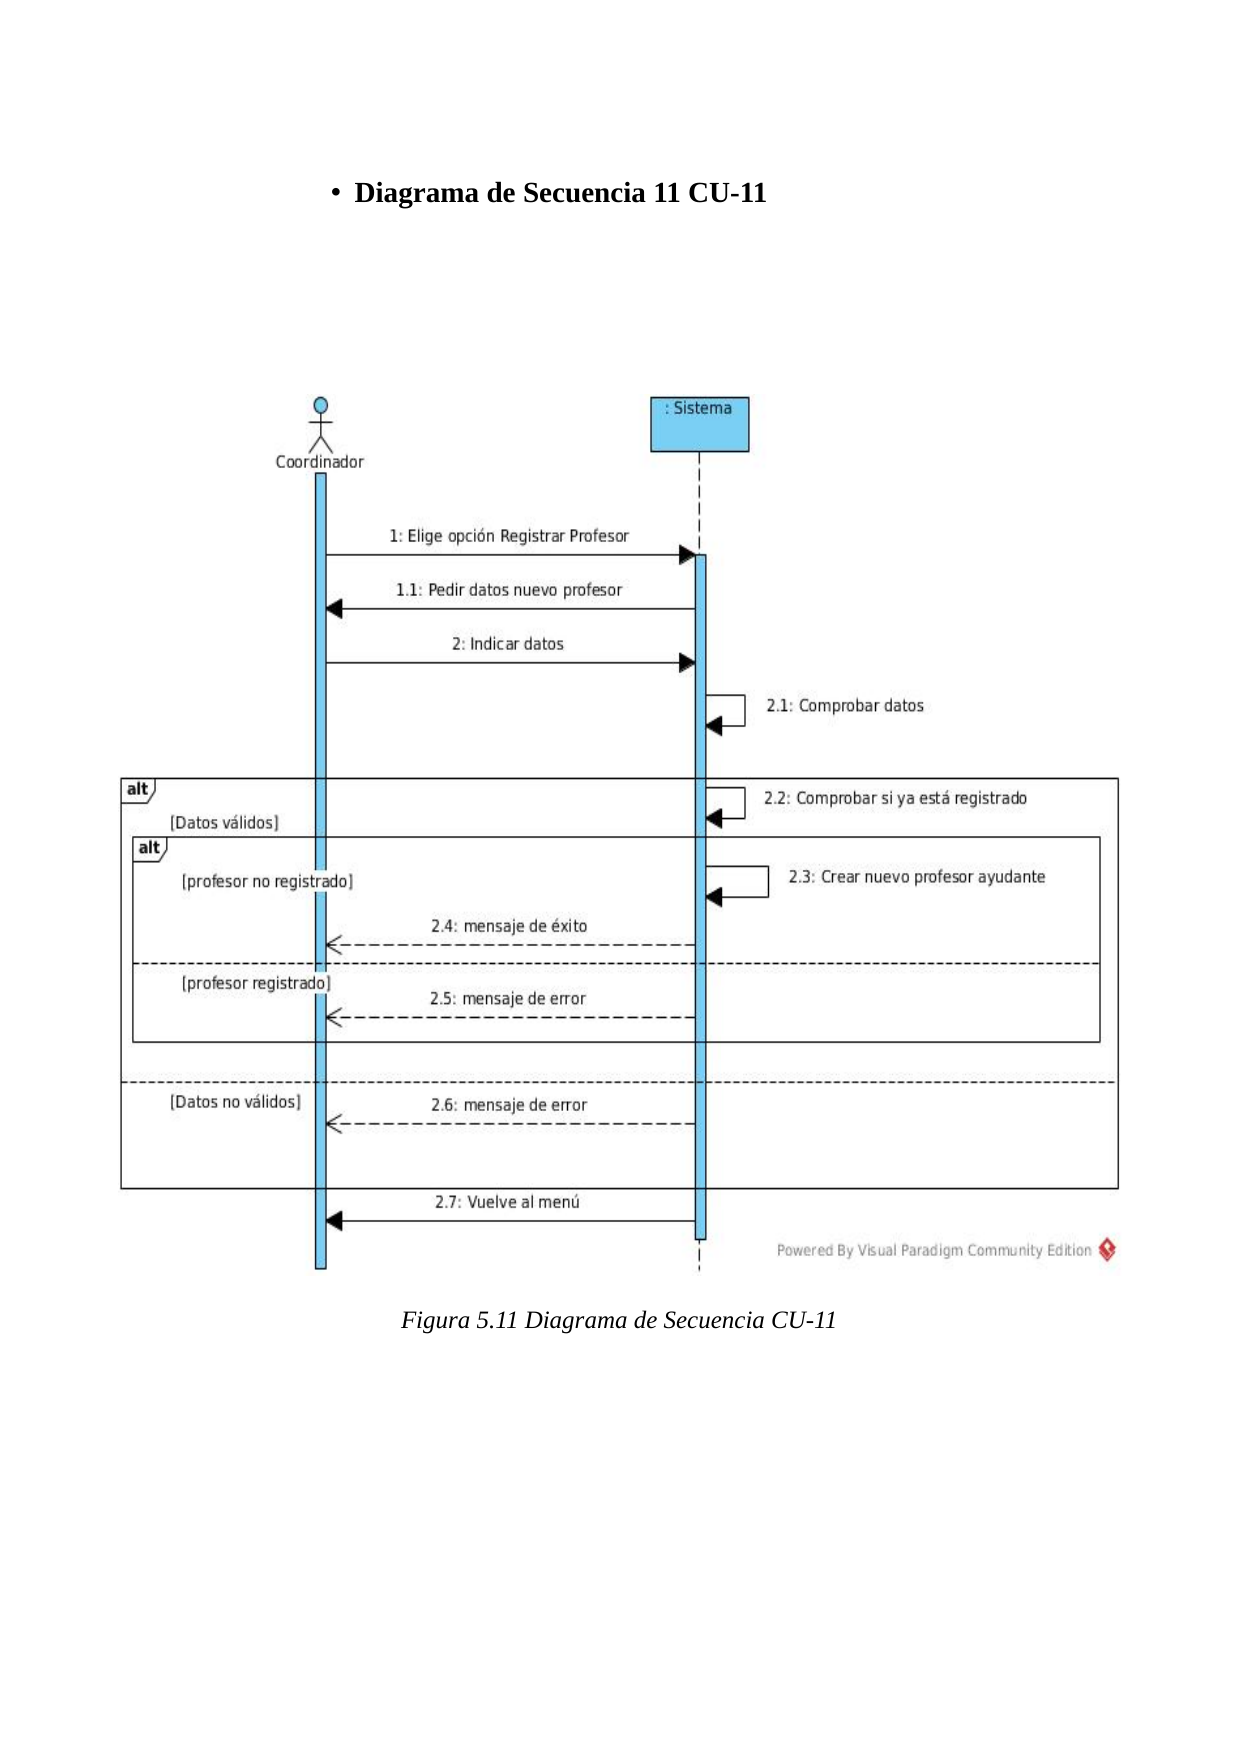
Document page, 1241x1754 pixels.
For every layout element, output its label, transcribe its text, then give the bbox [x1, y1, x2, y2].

list Diagrama de Secuencia 11 CU-11 [331, 176, 1122, 209]
picture [118, 394, 1123, 1276]
text Figura 5.11 Diagrama de Secuencia CU-11 [118, 1305, 1122, 1333]
